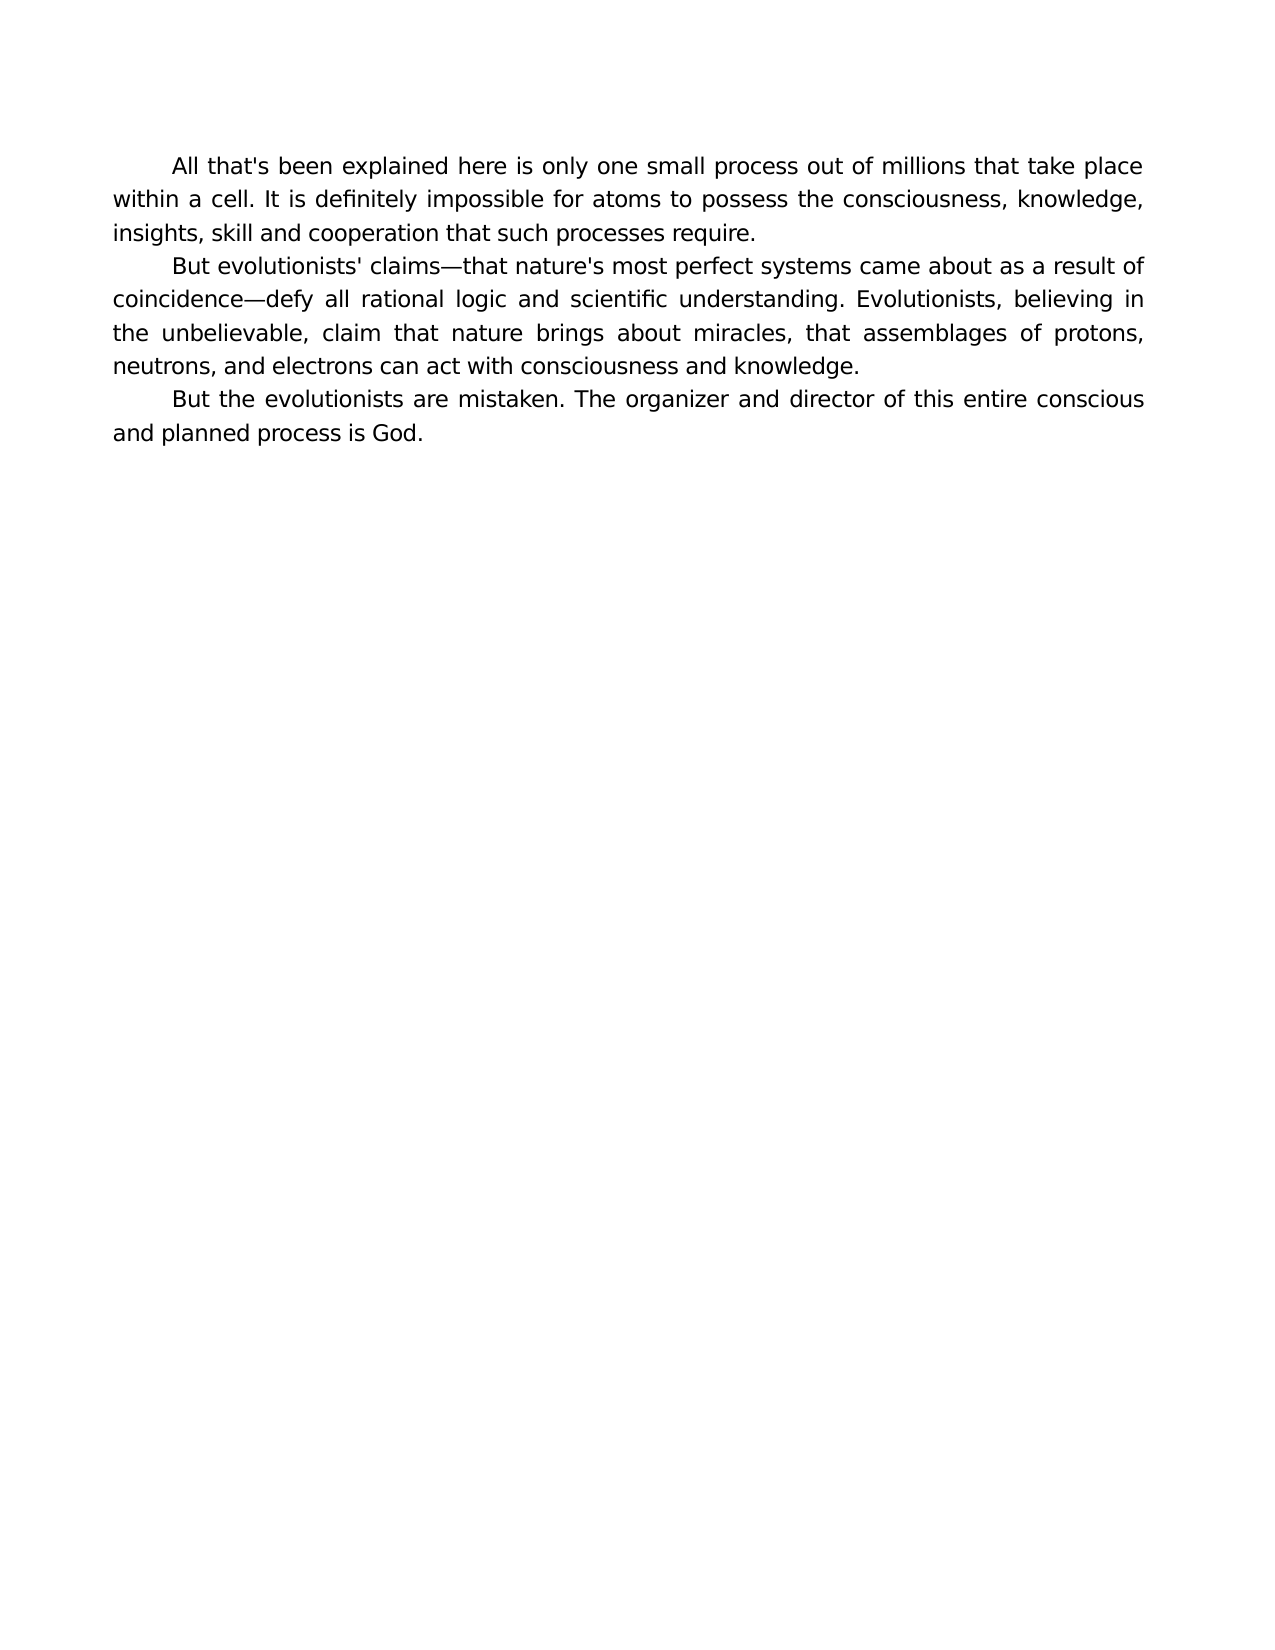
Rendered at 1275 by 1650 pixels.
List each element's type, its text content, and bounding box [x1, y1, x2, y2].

text All that's been explained here is only one small process out of millions that take place within a cell. It is definitely impossible for atoms to possess the consciousness, knowledge, insights, skill and cooperation that such processes require. [112, 148, 1145, 248]
text But the evolutionists are mistaken. The organizer and director of this entire conscious and planned process is God. [112, 381, 1145, 448]
text But evolutionists' claims—that nature's most perfect systems came about as a result of coincidence—defy all rational logic and scientific understanding. Evolutionists, believing in the unbelievable, claim that nature brings about miracles, that assemblages of protons, neutrons, and electrons can act with consciousness and knowledge. [112, 248, 1145, 381]
